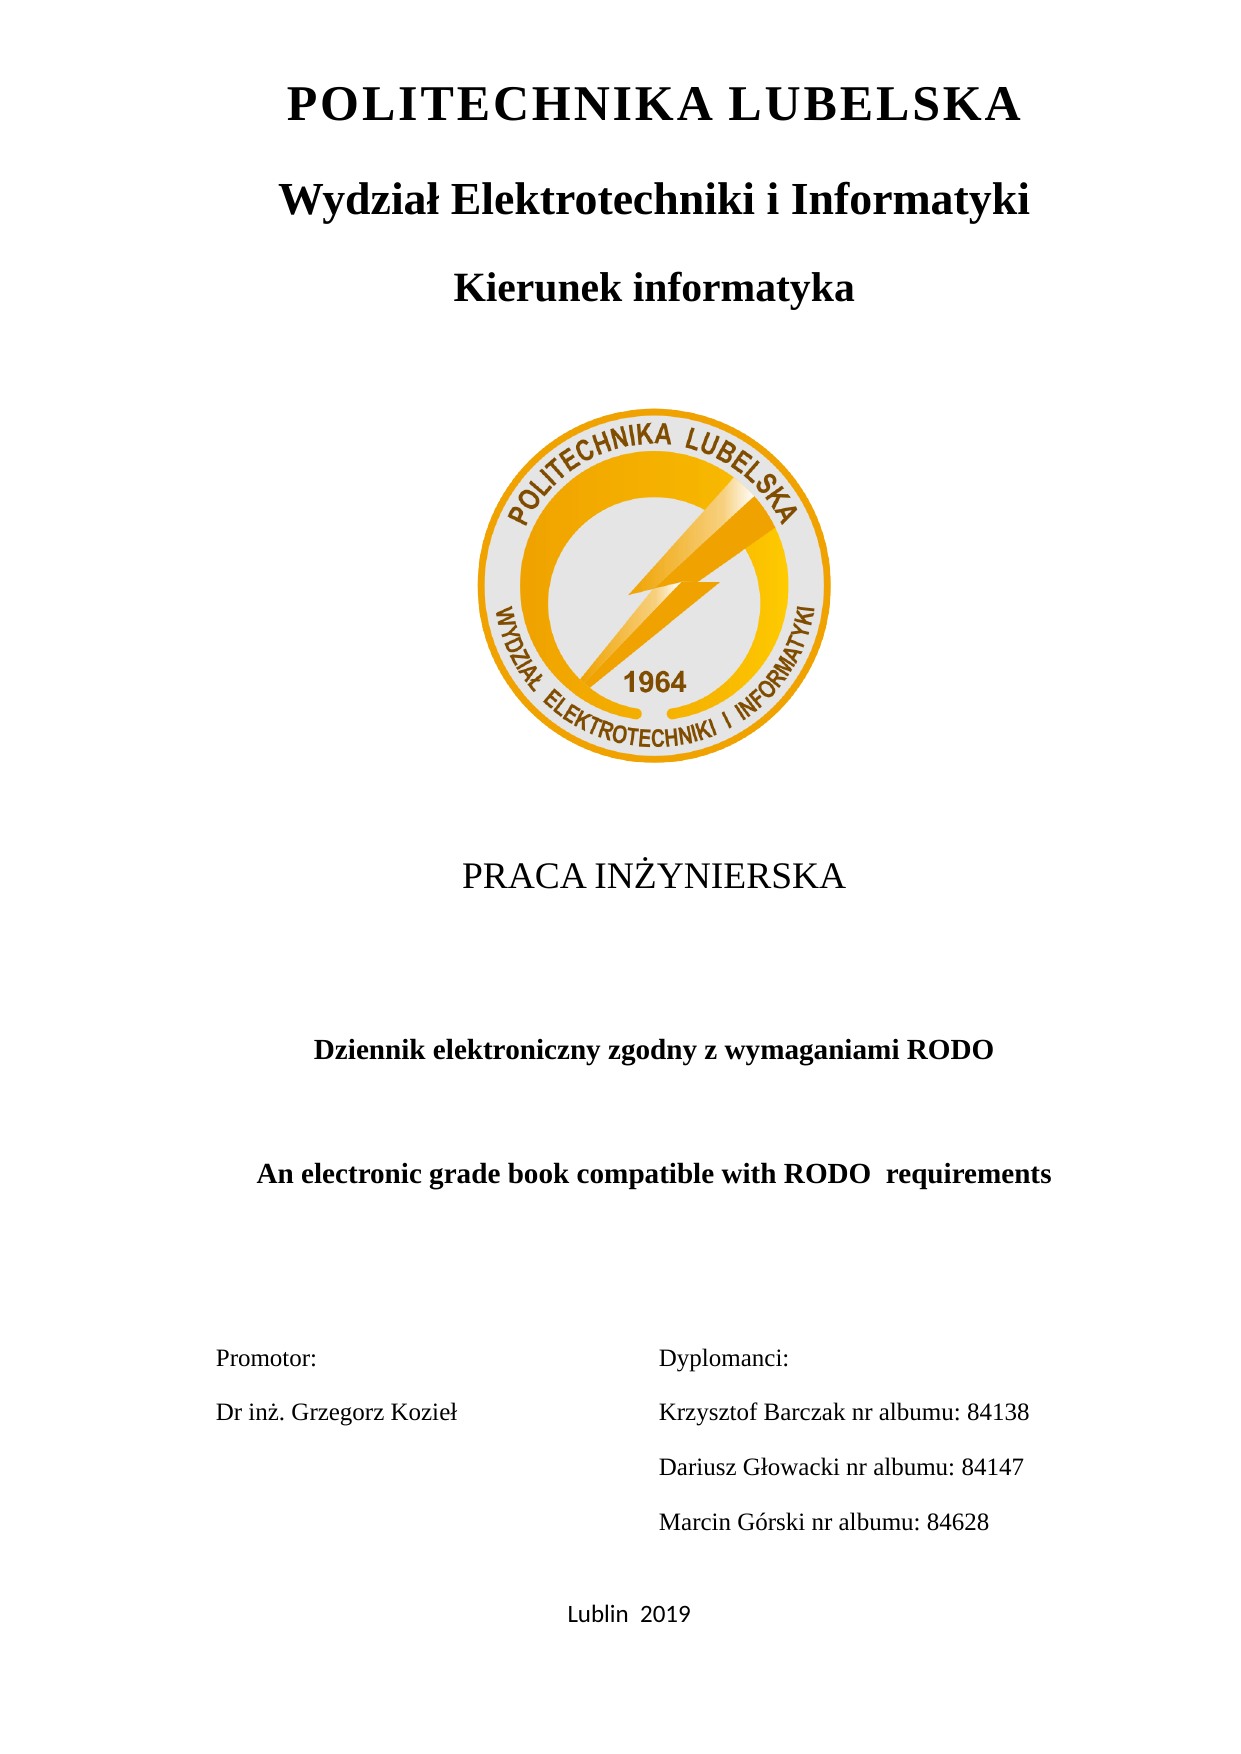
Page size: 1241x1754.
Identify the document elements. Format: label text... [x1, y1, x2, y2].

text Dariusz Głowacki nr albumu: 84147 [142, 1452, 1116, 1481]
text Marcin Górski nr albumu: 84628 [142, 1507, 1116, 1536]
text Dr inż. Grzegorz Kozieł Krzysztof Barczak nr albumu: 84138 [142, 1397, 1116, 1426]
text Promotor: Dyplomanci: [142, 1343, 1116, 1371]
text Kierunek informatyka [142, 263, 1116, 311]
text PRACA INŻYNIERSKA [142, 853, 1116, 896]
text Wydział Elektrotechniki i Informatyki [142, 172, 1116, 224]
picture [477, 408, 831, 763]
text POLITECHNIKA LUBELSKA [142, 74, 1116, 131]
text Dziennik elektroniczny zgodny z wymaganiami RODO [142, 1032, 1116, 1066]
text An electronic grade book compatible with RODO requirements [142, 1156, 1116, 1190]
text Lublin 2019 [142, 1598, 1116, 1628]
